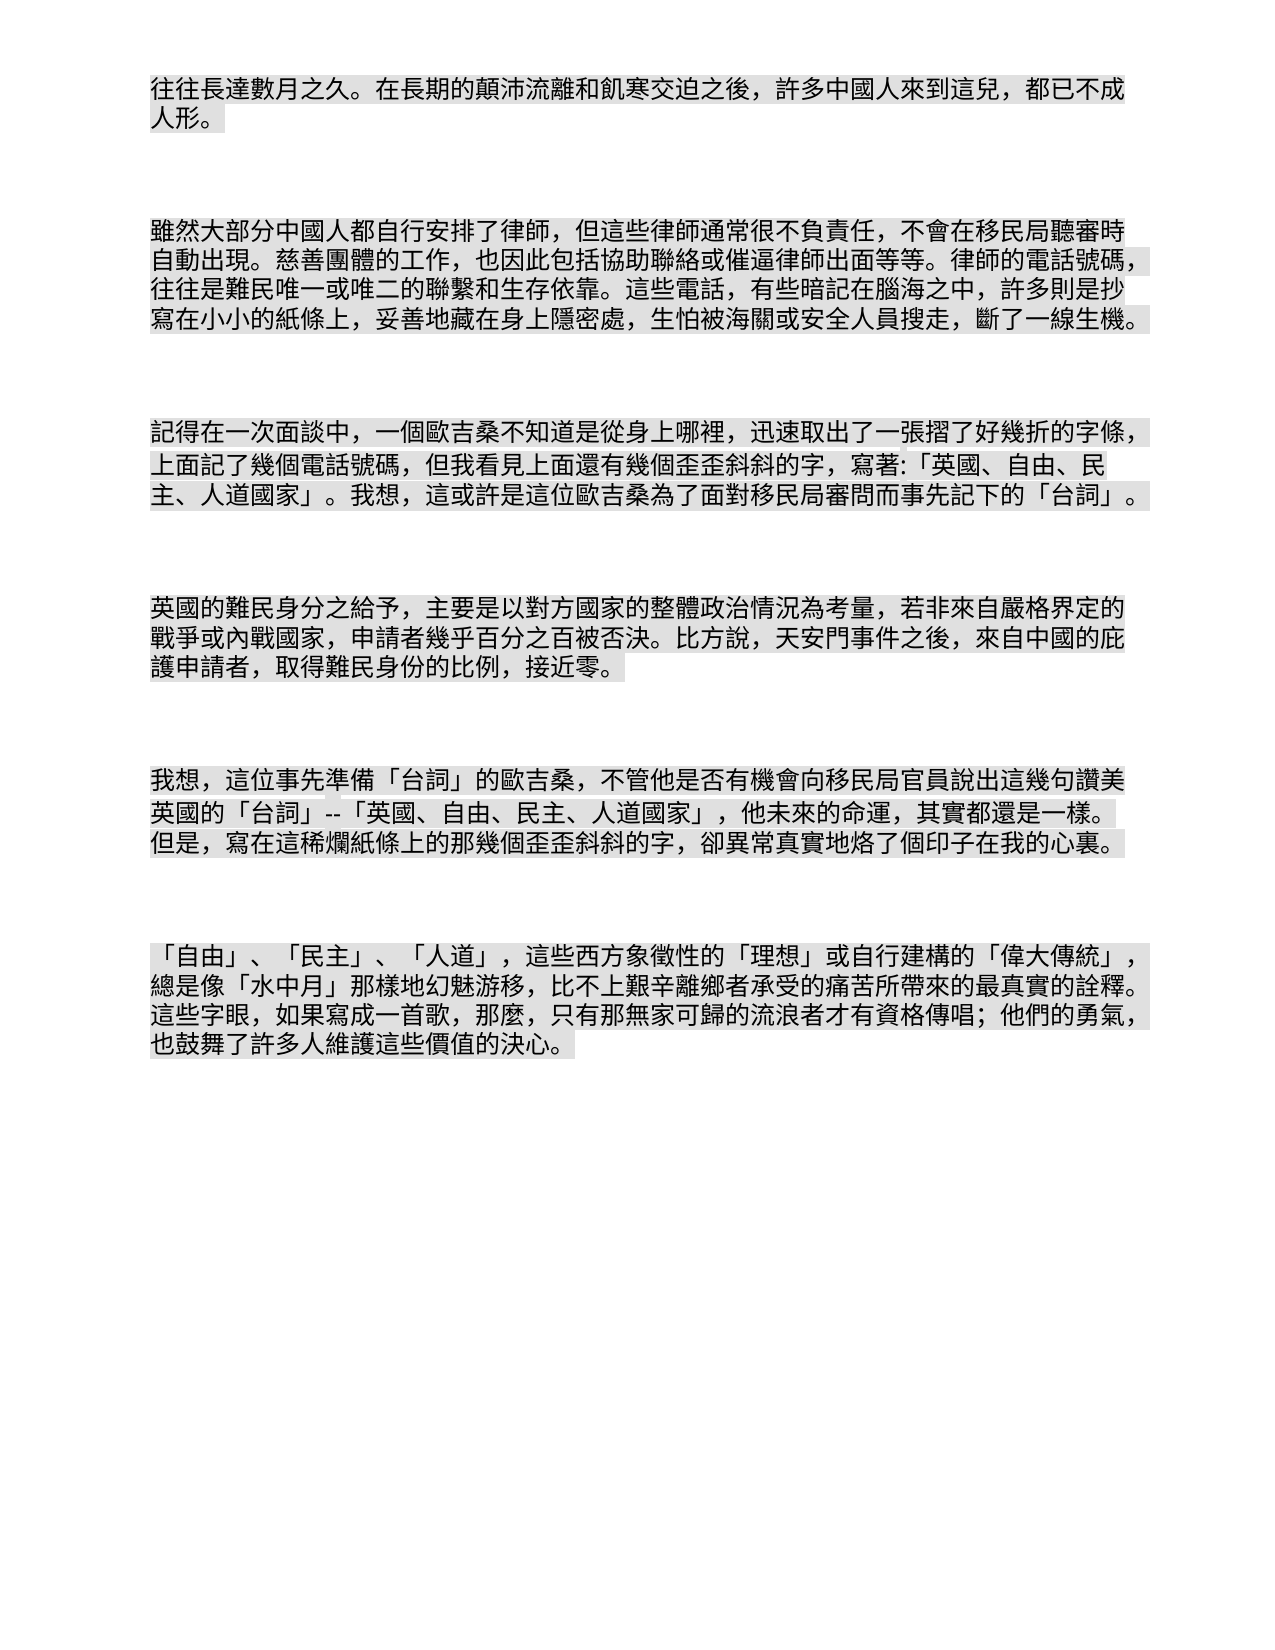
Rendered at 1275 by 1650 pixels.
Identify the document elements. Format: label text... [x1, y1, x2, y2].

text 「自由」、「民主」、「人道」，這些西方象徵性的「理想」或自行建構的「偉大傳統」，總是像「水中月」那樣地幻魅游移，比不上艱辛離鄉者承受的痛苦所帶來的最真實的詮釋。這些字眼，如果寫成一首歌，那麼，只有那無家可歸的流浪者才有資格傳唱；他們的勇氣，也鼓舞了許多人維護這些價值的決心。 [150, 943, 1125, 1059]
text 我想，這位事先準備「台詞」的歐吉桑，不管他是否有機會向移民局官員說出這幾句讚美英國的「台詞」--「英國、自由、民主、人道國家」，他未來的命運，其實都還是一樣。但是，寫在這稀爛紙條上的那幾個歪歪斜斜的字，卻異常真實地烙了個印子在我的心裏。 [150, 766, 1125, 858]
text 往往長達數月之久。在長期的顛沛流離和飢寒交迫之後，許多中國人來到這兒，都已不成人形。 [150, 75, 1125, 133]
text 英國的難民身分之給予，主要是以對方國家的整體政治情況為考量，若非來自嚴格界定的戰爭或內戰國家，申請者幾乎百分之百被否決。比方說，天安門事件之後，來自中國的庇護申請者，取得難民身份的比例，接近零。 [150, 594, 1125, 682]
text 雖然大部分中國人都自行安排了律師，但這些律師通常很不負責任，不會在移民局聽審時自動出現。慈善團體的工作，也因此包括協助聯絡或催逼律師出面等等。律師的電話號碼，往往是難民唯一或唯二的聯繫和生存依靠。這些電話，有些暗記在腦海之中，許多則是抄寫在小小的紙條上，妥善地藏在身上隱密處，生怕被海關或安全人員搜走，斷了一線生機。 [150, 217, 1125, 334]
text 記得在一次面談中，一個歐吉桑不知道是從身上哪裡，迅速取出了一張摺了好幾折的字條，上面記了幾個電話號碼，但我看見上面還有幾個歪歪斜斜的字，寫著:「英國、自由、民主、人道國家」。我想，這或許是這位歐吉桑為了面對移民局審問而事先記下的「台詞」。 [150, 418, 1125, 511]
